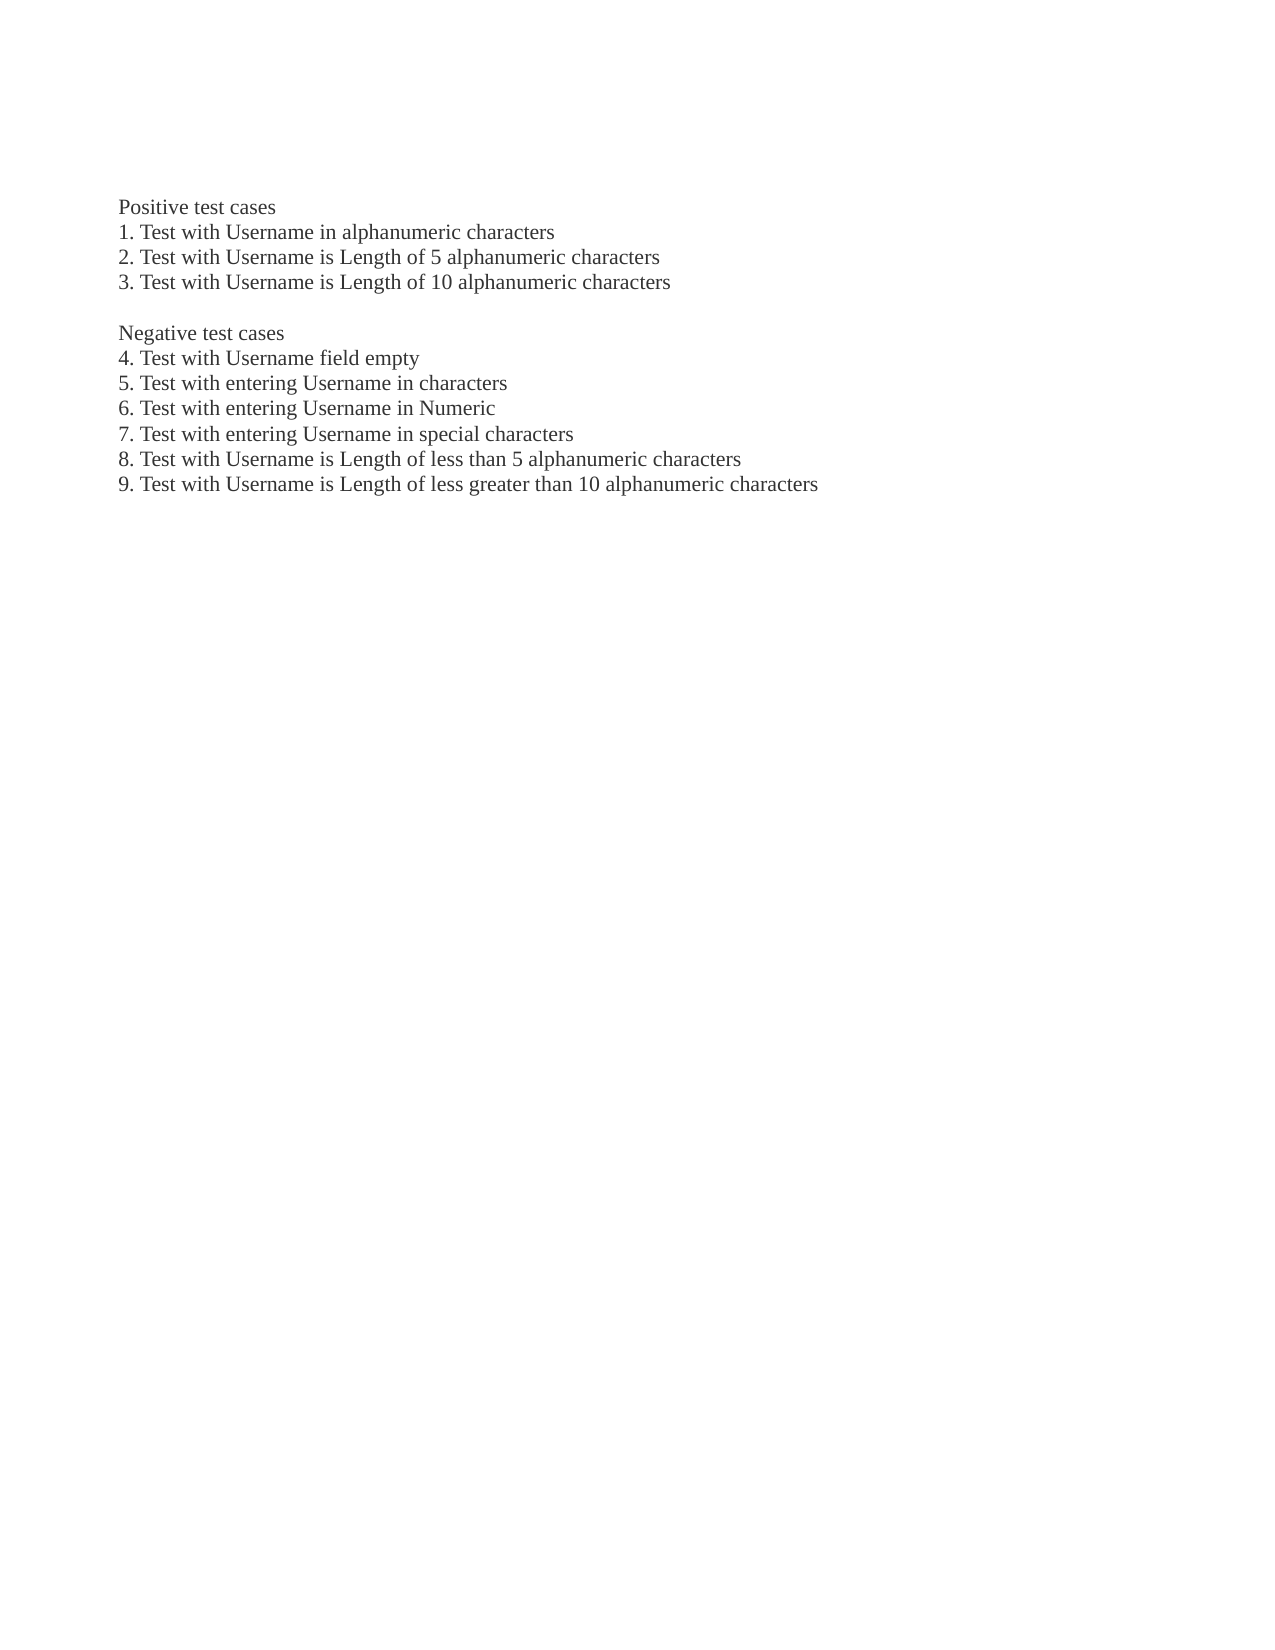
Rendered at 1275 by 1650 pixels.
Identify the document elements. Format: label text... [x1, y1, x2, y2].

text Positive test cases 1. Test with Username in alphanumeric characters 2. Test with Username is Length of 5 alphanumeric characters 3. Test with Username is Length of 10 alphanumeric characters Negative test cases 4. Test with Username field empty 5. Test with entering Username in characters 6. Test with entering Username in Numeric 7. Test with entering Username in special characters 8. Test with Username is Length of less than 5 alphanumeric characters 9. Test with Username is Length of less greater than 10 alphanumeric characters [118, 194, 1157, 496]
